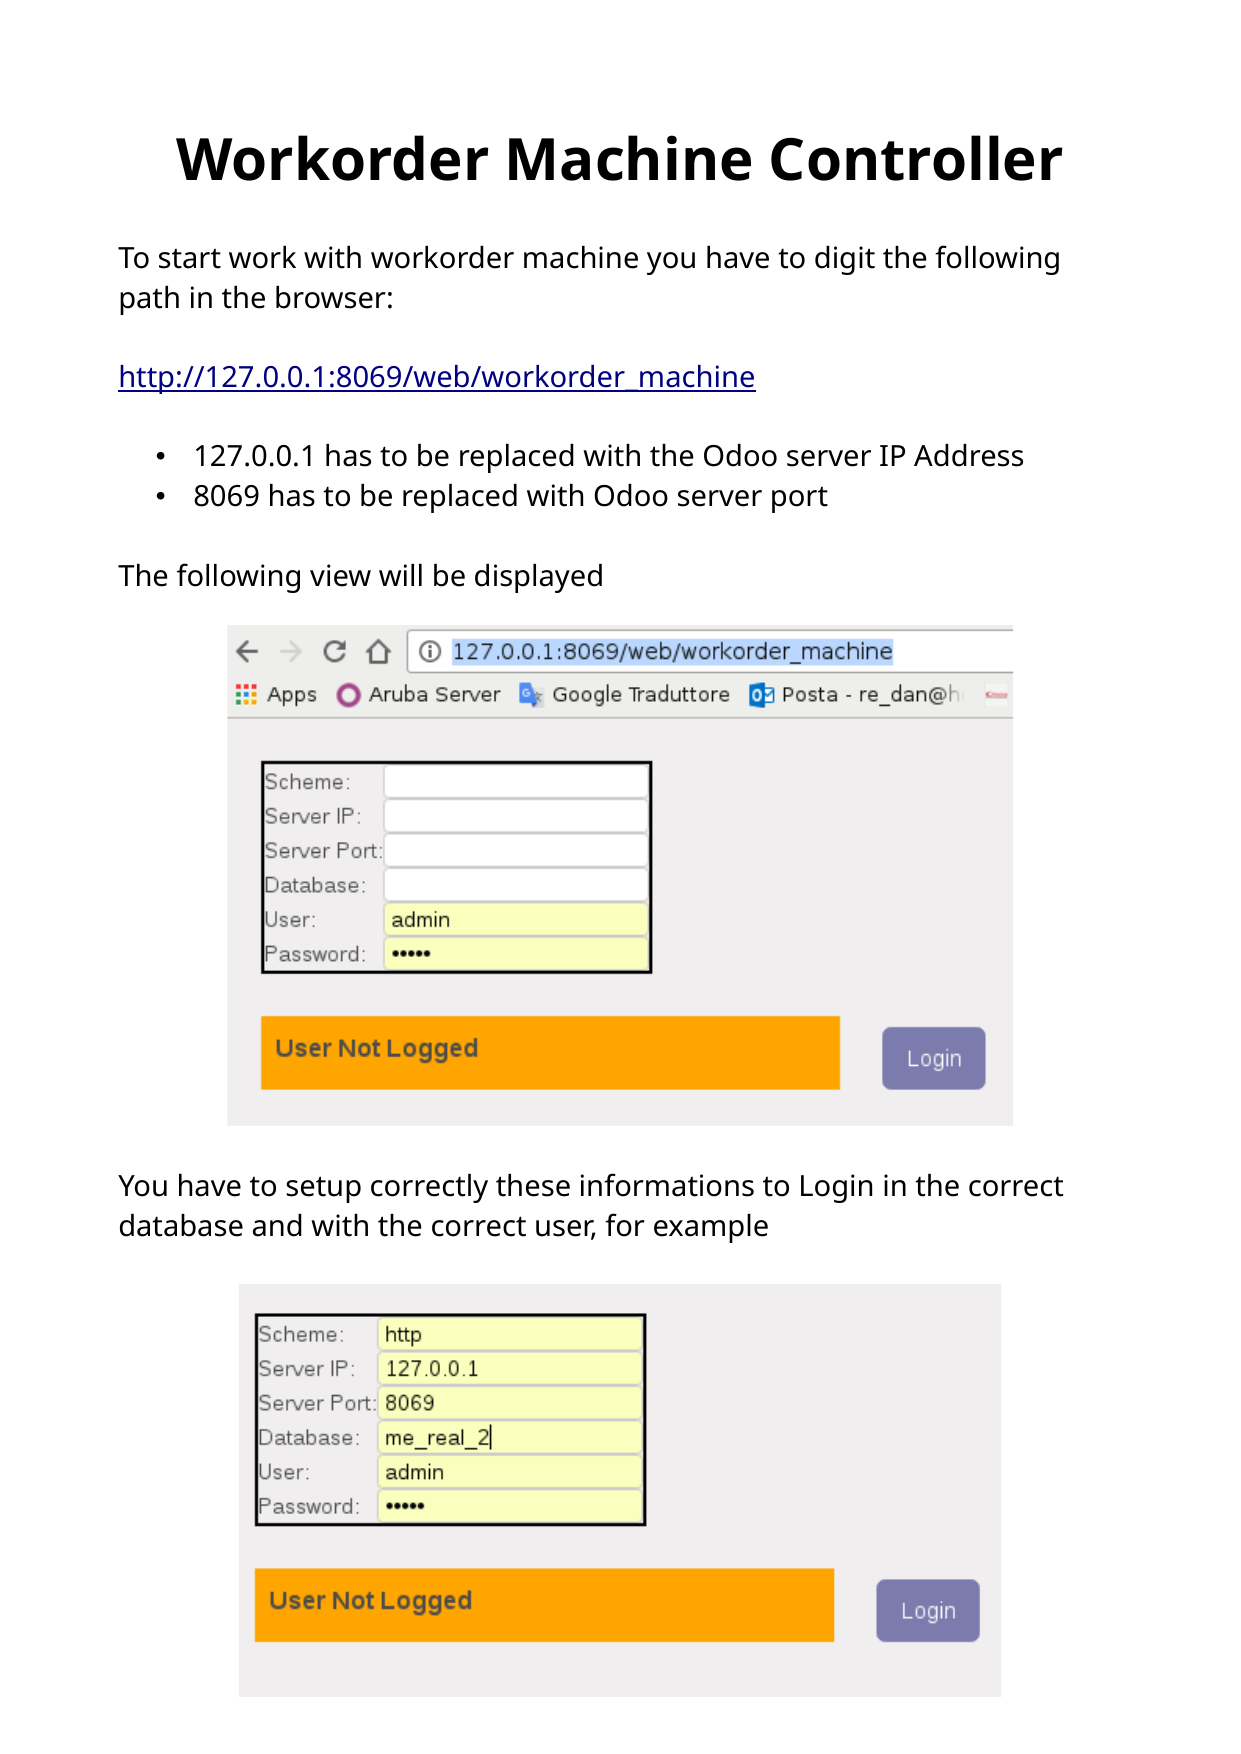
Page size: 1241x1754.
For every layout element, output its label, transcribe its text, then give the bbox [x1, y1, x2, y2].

text The following view will be displayed [118, 555, 1122, 594]
text Workorder Machine Controller [118, 118, 1122, 198]
list 8069 has to be replaced with Odoo server port [156, 475, 1122, 515]
picture [238, 1284, 1002, 1697]
text You have to setup correctly these informations to Login in the correct database and with the correct user, for example [118, 1165, 1122, 1245]
text http://127.0.0.1:8069/web/workorder_machine [118, 356, 1122, 396]
text To start work with workorder machine you have to digit the following path in the browser: [118, 237, 1122, 317]
picture [227, 625, 1014, 1126]
list 127.0.0.1 has to be replaced with the Odoo server IP Address [156, 436, 1122, 475]
